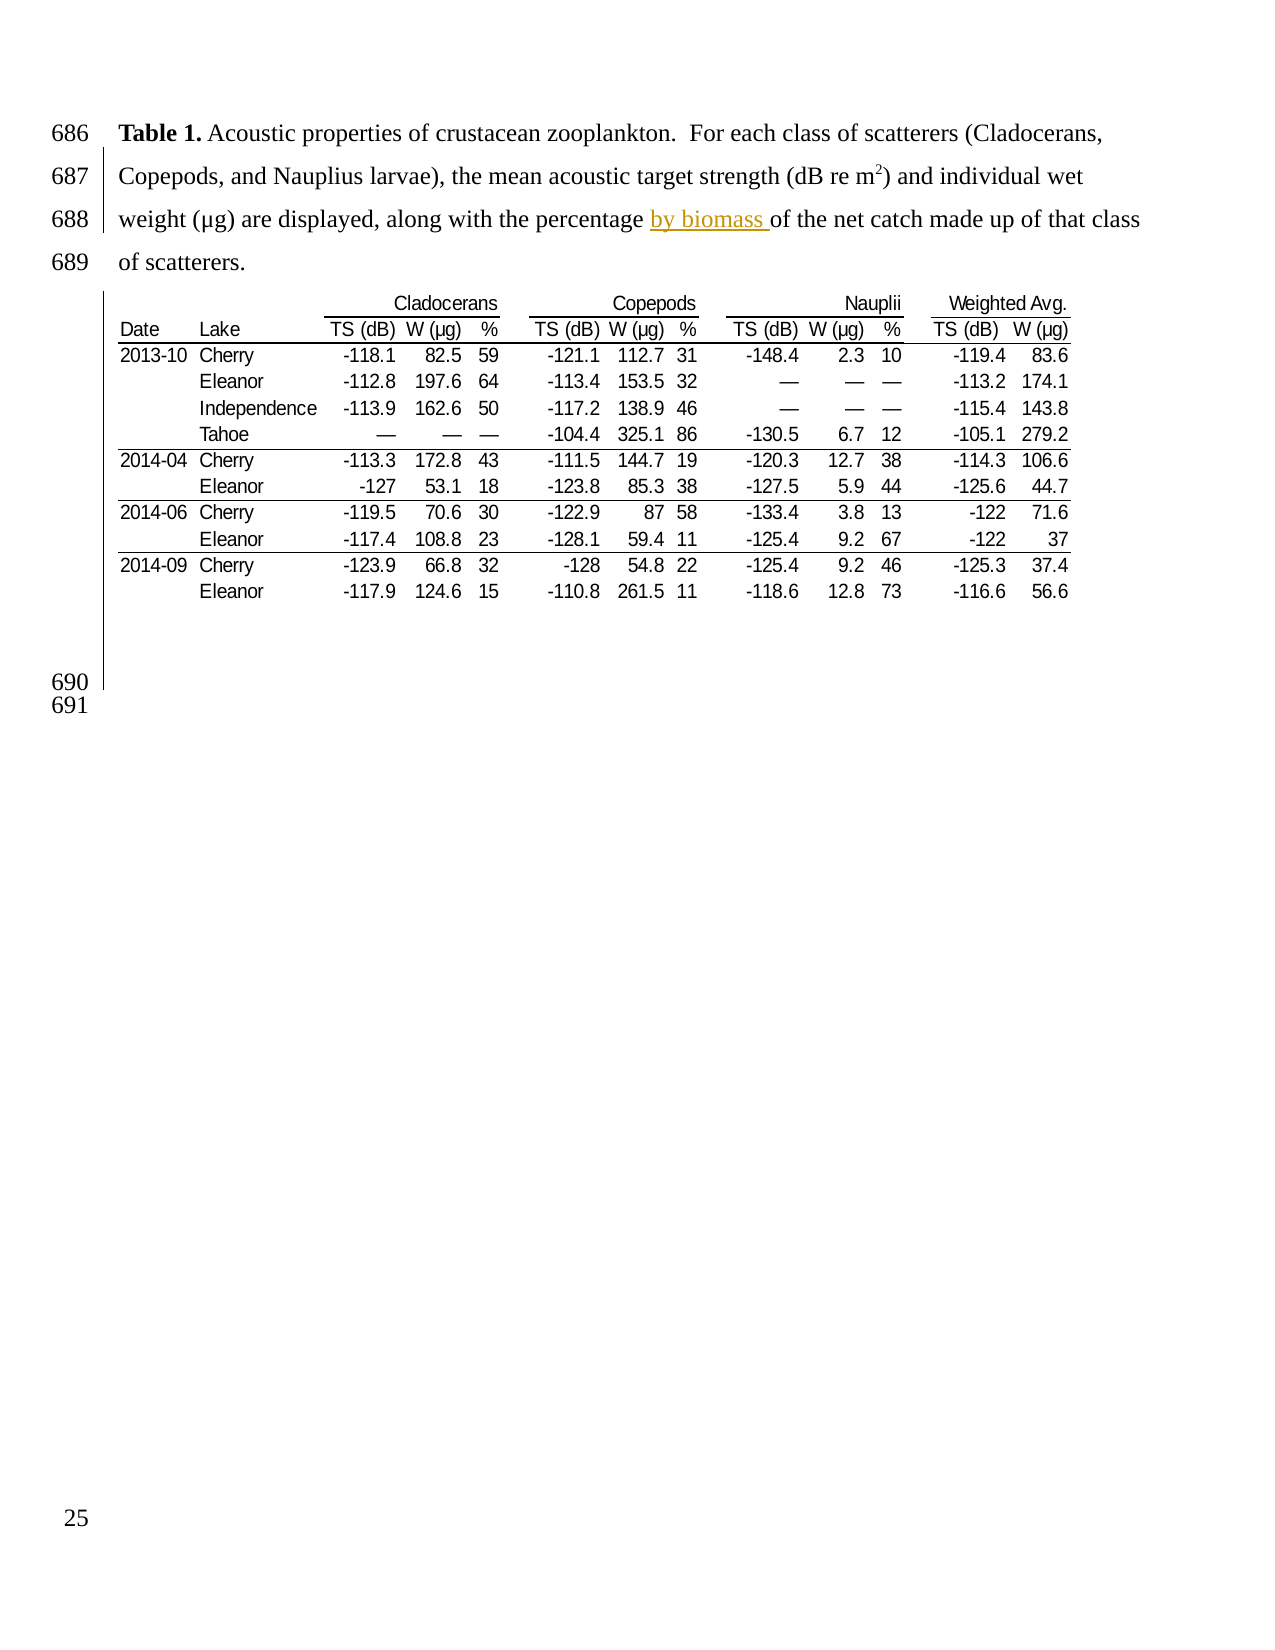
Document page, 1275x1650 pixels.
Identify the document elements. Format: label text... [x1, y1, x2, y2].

text Table 1. Acoustic properties of crustacean zooplankton. For each class of scatterers (Cladocerans, Copepods, and Nauplius larvae), the mean acoustic target strength (dB re m2) and individual wet weight (μg) are displayed, along with the percentage by biomass of the net catch made up of that class of scatterers. [118, 118, 1157, 276]
